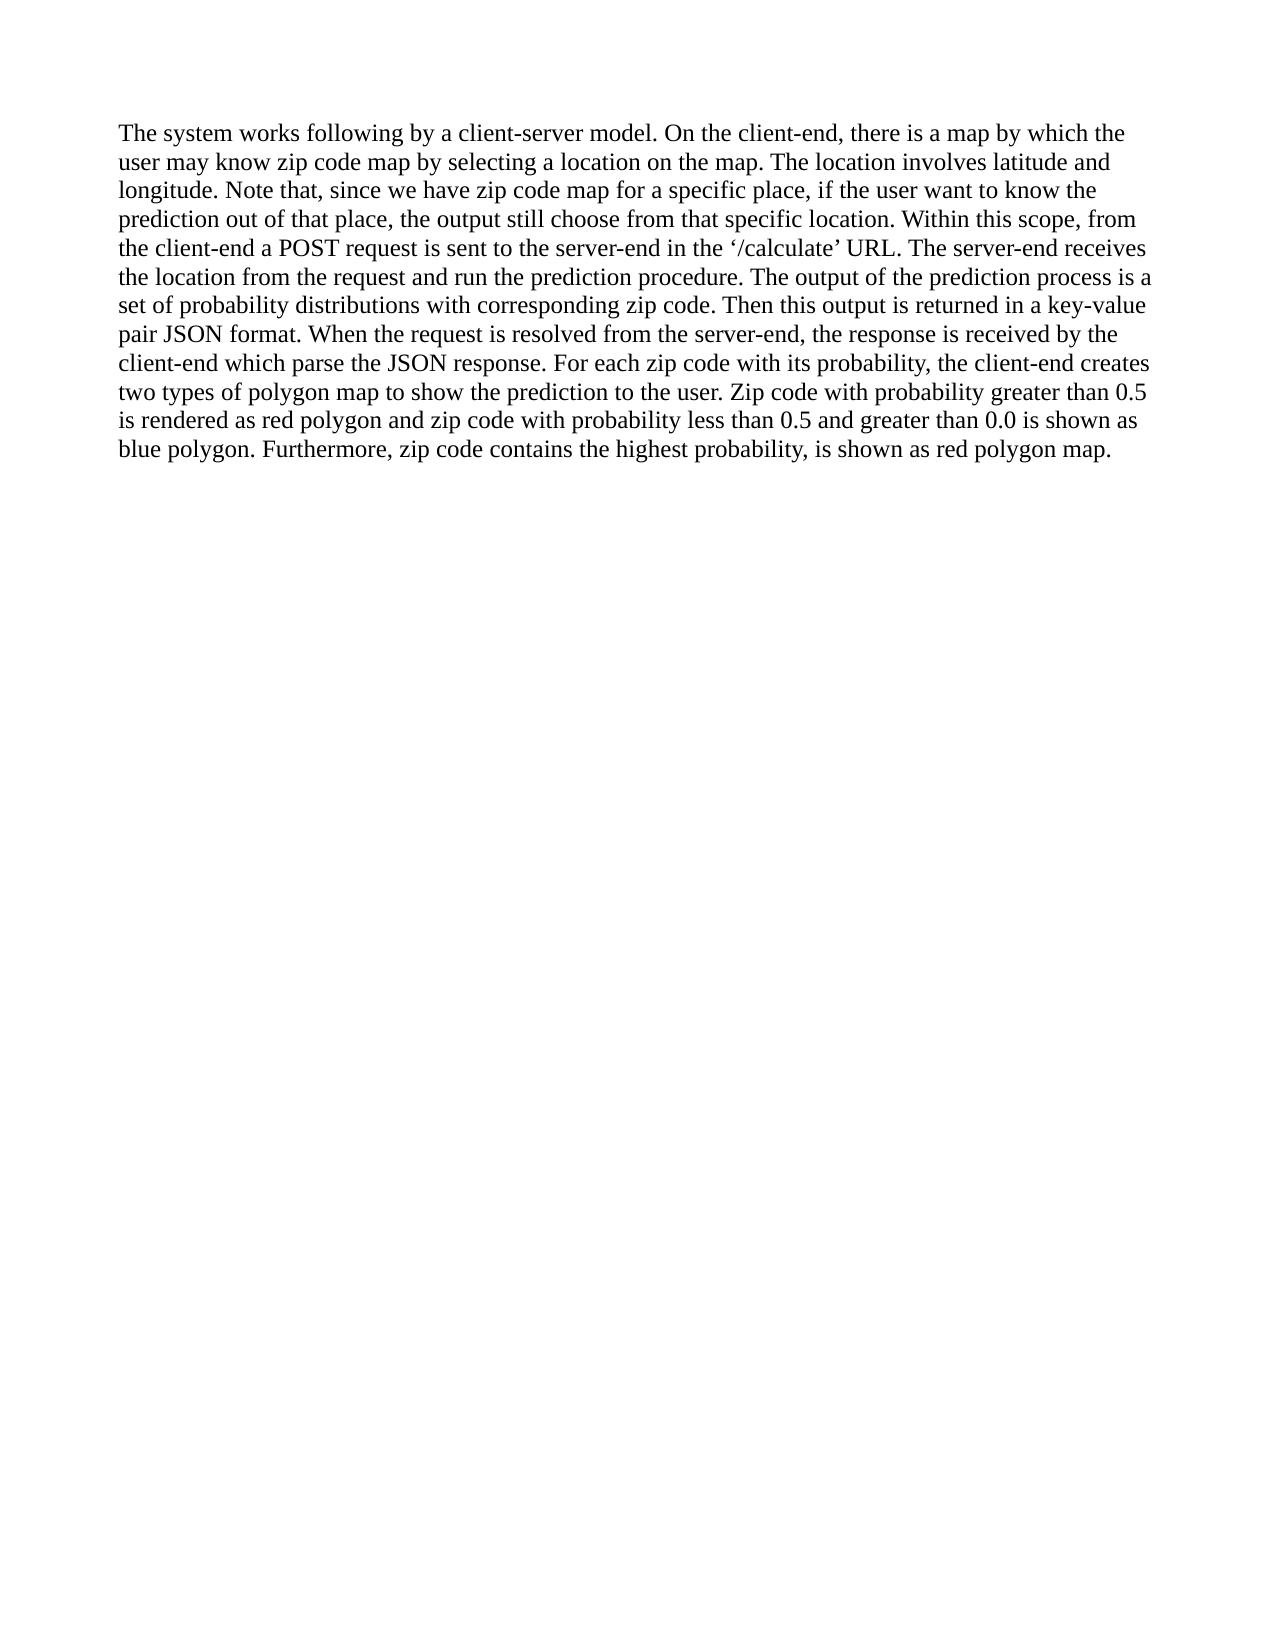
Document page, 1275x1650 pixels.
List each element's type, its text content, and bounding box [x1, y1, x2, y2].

text The system works following by a client-server model. On the client-end, there is a map by which the user may know zip code map by selecting a location on the map. The location involves latitude and longitude. Note that, since we have zip code map for a specific place, if the user want to know the prediction out of that place, the output still choose from that specific location. Within this scope, from the client-end a POST request is sent to the server-end in the ‘/calculate’ URL. The server-end receives the location from the request and run the prediction procedure. The output of the prediction process is a set of probability distributions with corresponding zip code. Then this output is returned in a key-value pair JSON format. When the request is resolved from the server-end, the response is received by the client-end which parse the JSON response. For each zip code with its probability, the client-end creates two types of polygon map to show the prediction to the user. Zip code with probability greater than 0.5 is rendered as red polygon and zip code with probability less than 0.5 and greater than 0.0 is shown as blue polygon. Furthermore, zip code contains the highest probability, is shown as red polygon map. [118, 118, 1157, 463]
